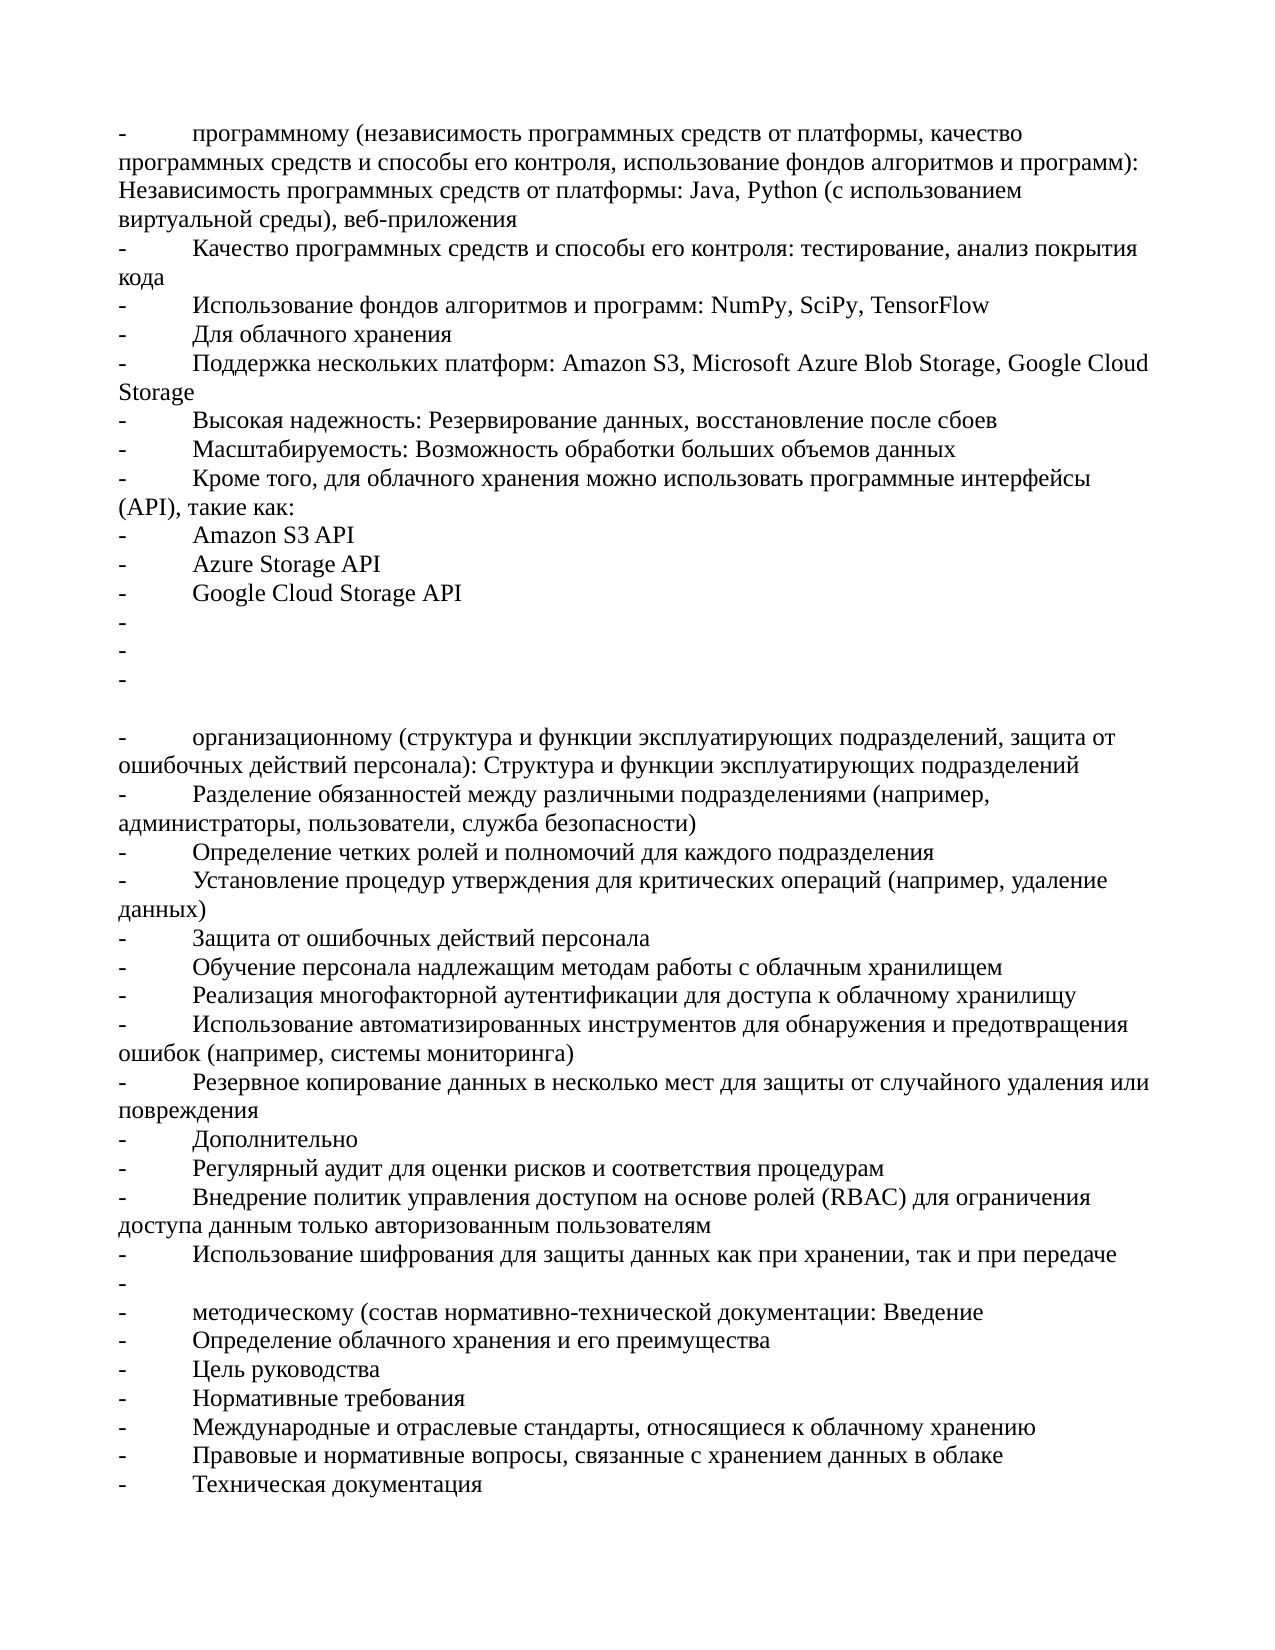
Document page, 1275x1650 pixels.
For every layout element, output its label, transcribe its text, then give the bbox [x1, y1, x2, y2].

text - [118, 664, 1157, 693]
text - Качество программных средств и способы его контроля: тестирование, анализ покрытия кода [118, 233, 1157, 291]
text - Поддержка нескольких платформ: Amazon S3, Microsoft Azure Blob Storage, Google Cloud Storage [118, 348, 1157, 406]
text - Кроме того, для облачного хранения можно использовать программные интерфейсы (API), такие как: [118, 463, 1157, 521]
text - программному (независимость программных средств от платформы, качество программных средств и способы его контроля, использование фондов алгоритмов и программ): Независимость программных средств от платформы: Java, Python (с использованием виртуальной среды), веб-приложения [118, 118, 1157, 233]
text - Нормативные требования [118, 1383, 1157, 1412]
text - [118, 636, 1157, 664]
text - Защита от ошибочных действий персонала [118, 923, 1157, 952]
text - Google Cloud Storage API [118, 578, 1157, 607]
text - Цель руководства [118, 1354, 1157, 1383]
text - Использование шифрования для защиты данных как при хранении, так и при передаче [118, 1239, 1157, 1268]
text - Правовые и нормативные вопросы, связанные с хранением данных в облаке [118, 1441, 1157, 1469]
text - Использование автоматизированных инструментов для обнаружения и предотвращения ошибок (например, системы мониторинга) [118, 1009, 1157, 1067]
text - Amazon S3 API [118, 521, 1157, 549]
text - Определение облачного хранения и его преимущества [118, 1326, 1157, 1354]
text - Для облачного хранения [118, 319, 1157, 348]
text - Высокая надежность: Резервирование данных, восстановление после сбоев [118, 406, 1157, 434]
text - методическому (состав нормативно-технической документации: Введение [118, 1297, 1157, 1326]
text - Международные и отраслевые стандарты, относящиеся к облачному хранению [118, 1412, 1157, 1441]
text - Техническая документация [118, 1469, 1157, 1498]
text - Резервное копирование данных в несколько мест для защиты от случайного удаления или повреждения [118, 1067, 1157, 1124]
text - Использование фондов алгоритмов и программ: NumPy, SciPy, TensorFlow [118, 291, 1157, 319]
text - Масштабируемость: Возможность обработки больших объемов данных [118, 434, 1157, 463]
text - Azure Storage API [118, 549, 1157, 578]
text - Реализация многофакторной аутентификации для доступа к облачному хранилищу [118, 981, 1157, 1009]
text - [118, 1268, 1157, 1297]
text - Внедрение политик управления доступом на основе ролей (RBAC) для ограничения доступа данным только авторизованным пользователям [118, 1182, 1157, 1239]
text - Определение четких ролей и полномочий для каждого подразделения [118, 837, 1157, 866]
text - Обучение персонала надлежащим методам работы с облачным хранилищем [118, 952, 1157, 981]
text - организационному (структура и функции эксплуатирующих подразделений, защита от ошибочных действий персонала): Структура и функции эксплуатирующих подразделений [118, 722, 1157, 779]
text - Установление процедур утверждения для критических операций (например, удаление данных) [118, 866, 1157, 923]
text - Дополнительно [118, 1124, 1157, 1153]
text - [118, 607, 1157, 636]
text - Разделение обязанностей между различными подразделениями (например, администраторы, пользователи, служба безопасности) [118, 779, 1157, 837]
text - Регулярный аудит для оценки рисков и соответствия процедурам [118, 1153, 1157, 1182]
